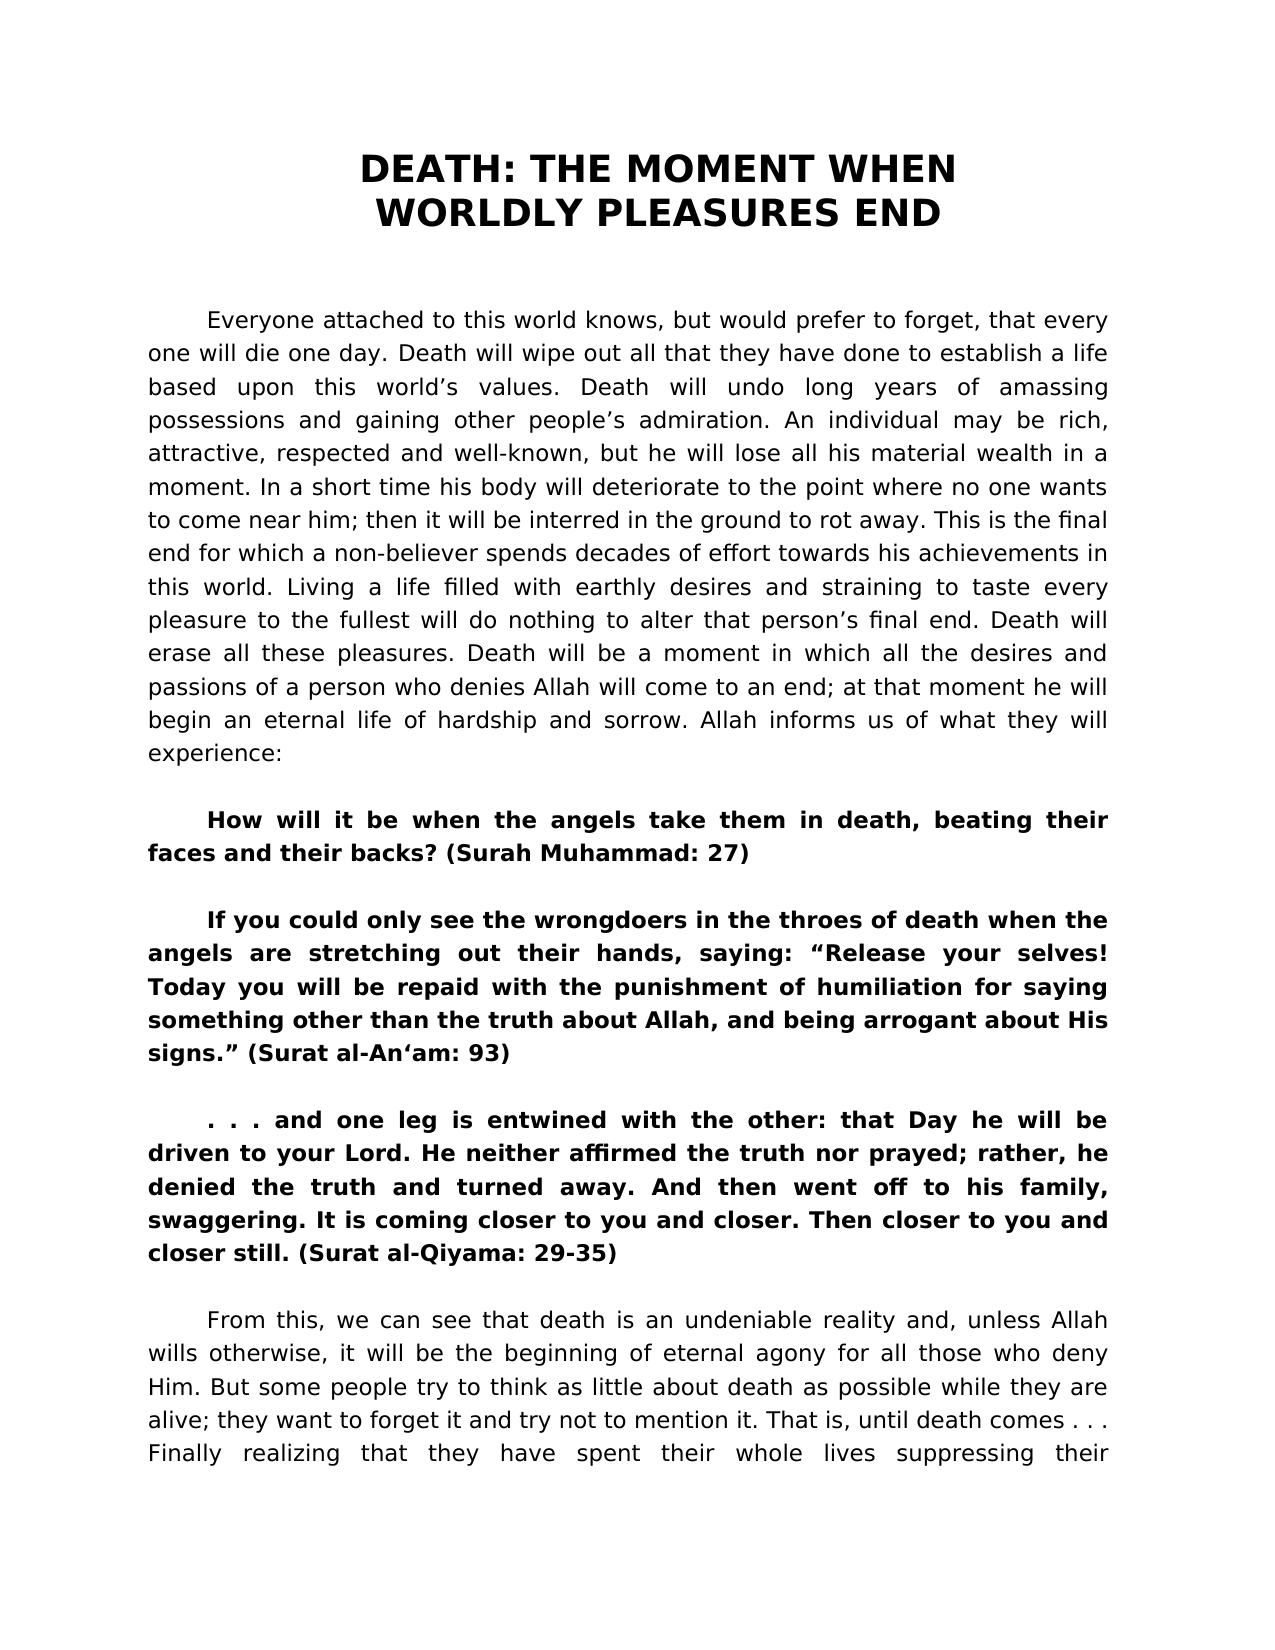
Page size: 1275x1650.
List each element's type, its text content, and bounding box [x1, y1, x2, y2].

text From this, we can see that death is an undeniable reality and, unless Allah wills otherwise, it will be the beginning of eternal agony for all those who deny Him. But some people try to think as little about death as possible while they are alive; they want to forget it and try not to mention it. That is, until death comes . . . Finally realizing that they have spent their whole lives suppressing their [148, 1302, 1110, 1468]
text DEATH: THE MOMENT WHEN [148, 148, 1110, 191]
text Everyone attached to this world knows, but would prefer to forget, that every one will die one day. Death will wipe out all that they have done to establish a life based upon this world’s values. Death will undo long years of amassing possessions and gaining other people’s admiration. An individual may be rich, attractive, respected and well-known, but he will lose all his material wealth in a moment. In a short time his body will deteriorate to the point where no one wants to come near him; then it will be interred in the ground to rot away. This is the final end for which a non-believer spends decades of effort towards his achievements in this world. Living a life filled with earthly desires and straining to taste every pleasure to the fullest will do nothing to alter that person’s final end. Death will erase all these pleasures. Death will be a moment in which all the desires and passions of a person who denies Allah will come to an end; at that moment he will begin an eternal life of hardship and sorrow. Allah informs us of what they will experience: [148, 302, 1110, 768]
text If you could only see the wrongdoers in the throes of death when the angels are stretching out their hands, saying: “Release your selves! Today you will be repaid with the punishment of humiliation for saying something other than the truth about Allah, and being arrogant about His signs.” (Surat al-An‘am: 93) [148, 902, 1110, 1068]
text . . . and one leg is entwined with the other: that Day he will be driven to your Lord. He neither affirmed the truth nor prayed; rather, he denied the truth and turned away. And then went off to his family, swaggering. It is coming closer to you and closer. Then closer to you and closer still. (Surat al-Qiyama: 29-35) [148, 1102, 1110, 1268]
text How will it be when the angels take them in death, beating their faces and their backs? (Surah Muhammad: 27) [148, 802, 1110, 868]
text WORLDLY PLEASURES END [148, 191, 1110, 235]
